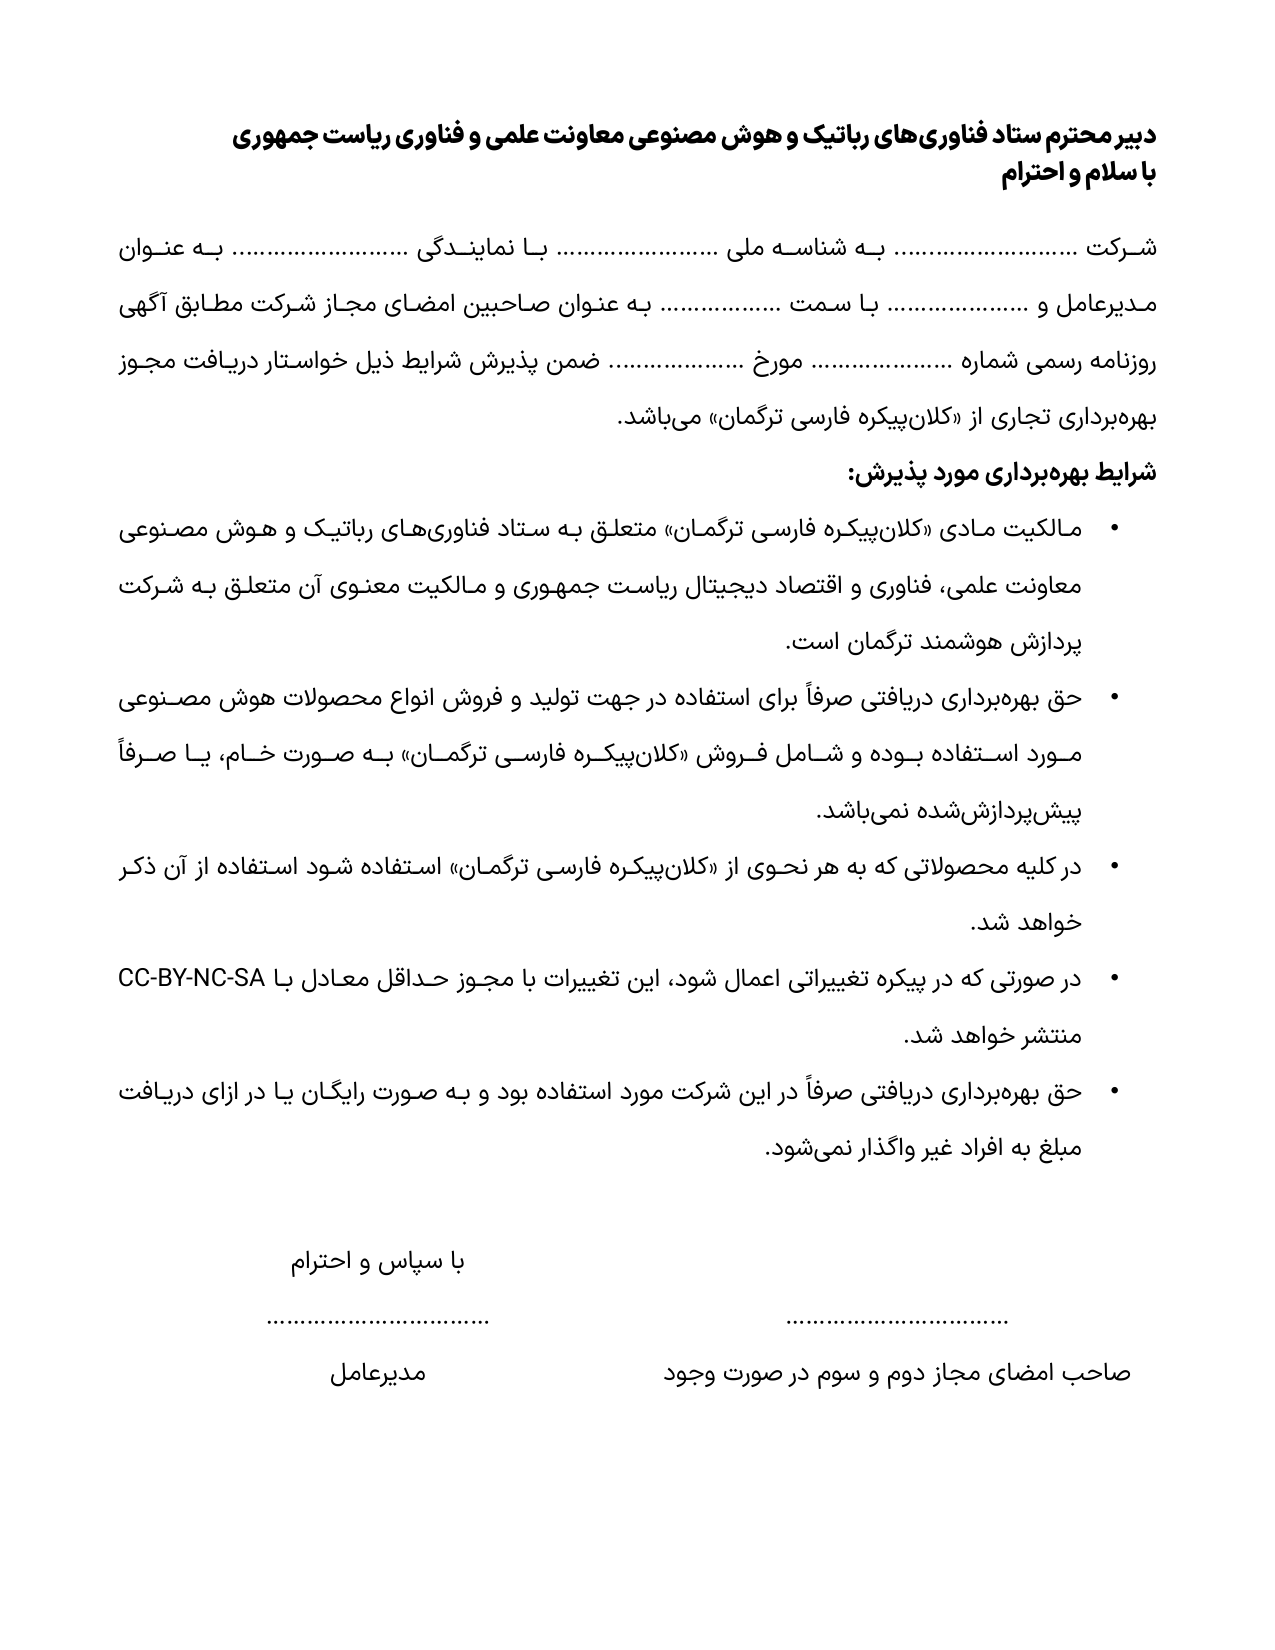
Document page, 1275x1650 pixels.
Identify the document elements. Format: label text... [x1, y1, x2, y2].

text با سلام و احترام [118, 156, 1157, 193]
text شرایط بهره‌برداری مورد پذیرش: [118, 456, 1157, 493]
list در صورتی که در پیکره تغییراتی اعمال شود، این تغییرات با مجوز حداقل معادل با CC-BY-NC-SA منتشر خواهد شد. [118, 962, 1119, 1056]
text شرکت ………………….….. به شناسه ملی …………………… با نمایندگی …………………….. به عنوان مدیرعامل و ………………… با سمت ……………… به عنوان صاحبین امضای مجاز شرکت مطابق آگهی روزنامه رسمی شماره ………………… مورخ ……………….. ضمن پذیرش شرایط ذیل خواستار دریافت مجوز بهره‌برداری تجاری از «کلان‌پیکره فارسی ترگمان» می‌باشد. [118, 231, 1157, 437]
text دبیر محترم ستاد فناوری‌های رباتیک و هوش مصنوعی معاونت علمی و فناوری ریاست جمهوری [118, 118, 1157, 156]
list حق بهره‌برداری دریافتی صرفاً در این شرکت مورد استفاده بود و به صورت رایگان یا در ازای دریافت مبلغ به افراد غیر واگذار نمی‌شود. [118, 1074, 1119, 1168]
list در کلیه محصولاتی که به هر نحوی از «کلان‌پیکره فارسی ترگمان» استفاده شود استفاده از آن ذکر خواهد شد. [118, 849, 1119, 943]
table_header با سپاس و احترام …………………………… مدیرعامل [118, 1243, 638, 1407]
table_header …………………………… صاحب امضای مجاز دوم و سوم در صورت وجود [638, 1243, 1157, 1407]
list حق بهره‌برداری دریافتی صرفاً برای استفاده در جهت تولید و فروش انواع محصولات هوش مصنوعی مورد استفاده بوده و شامل فروش «کلان‌پیکره فارسی ترگمان» به صورت خام، یا صرفاً پیش‌پردازش‌شده نمی‌باشد. [118, 681, 1119, 831]
list مالکیت مادی «کلان‌پیکره فارسی ترگمان» متعلق به ستاد فناوری‌های رباتیک و هوش مصنوعی معاونت علمی، فناوری و اقتصاد دیجیتال ریاست جمهوری و مالکیت معنوی آن متعلق به شرکت پردازش هوشمند ترگمان است. [118, 512, 1119, 662]
